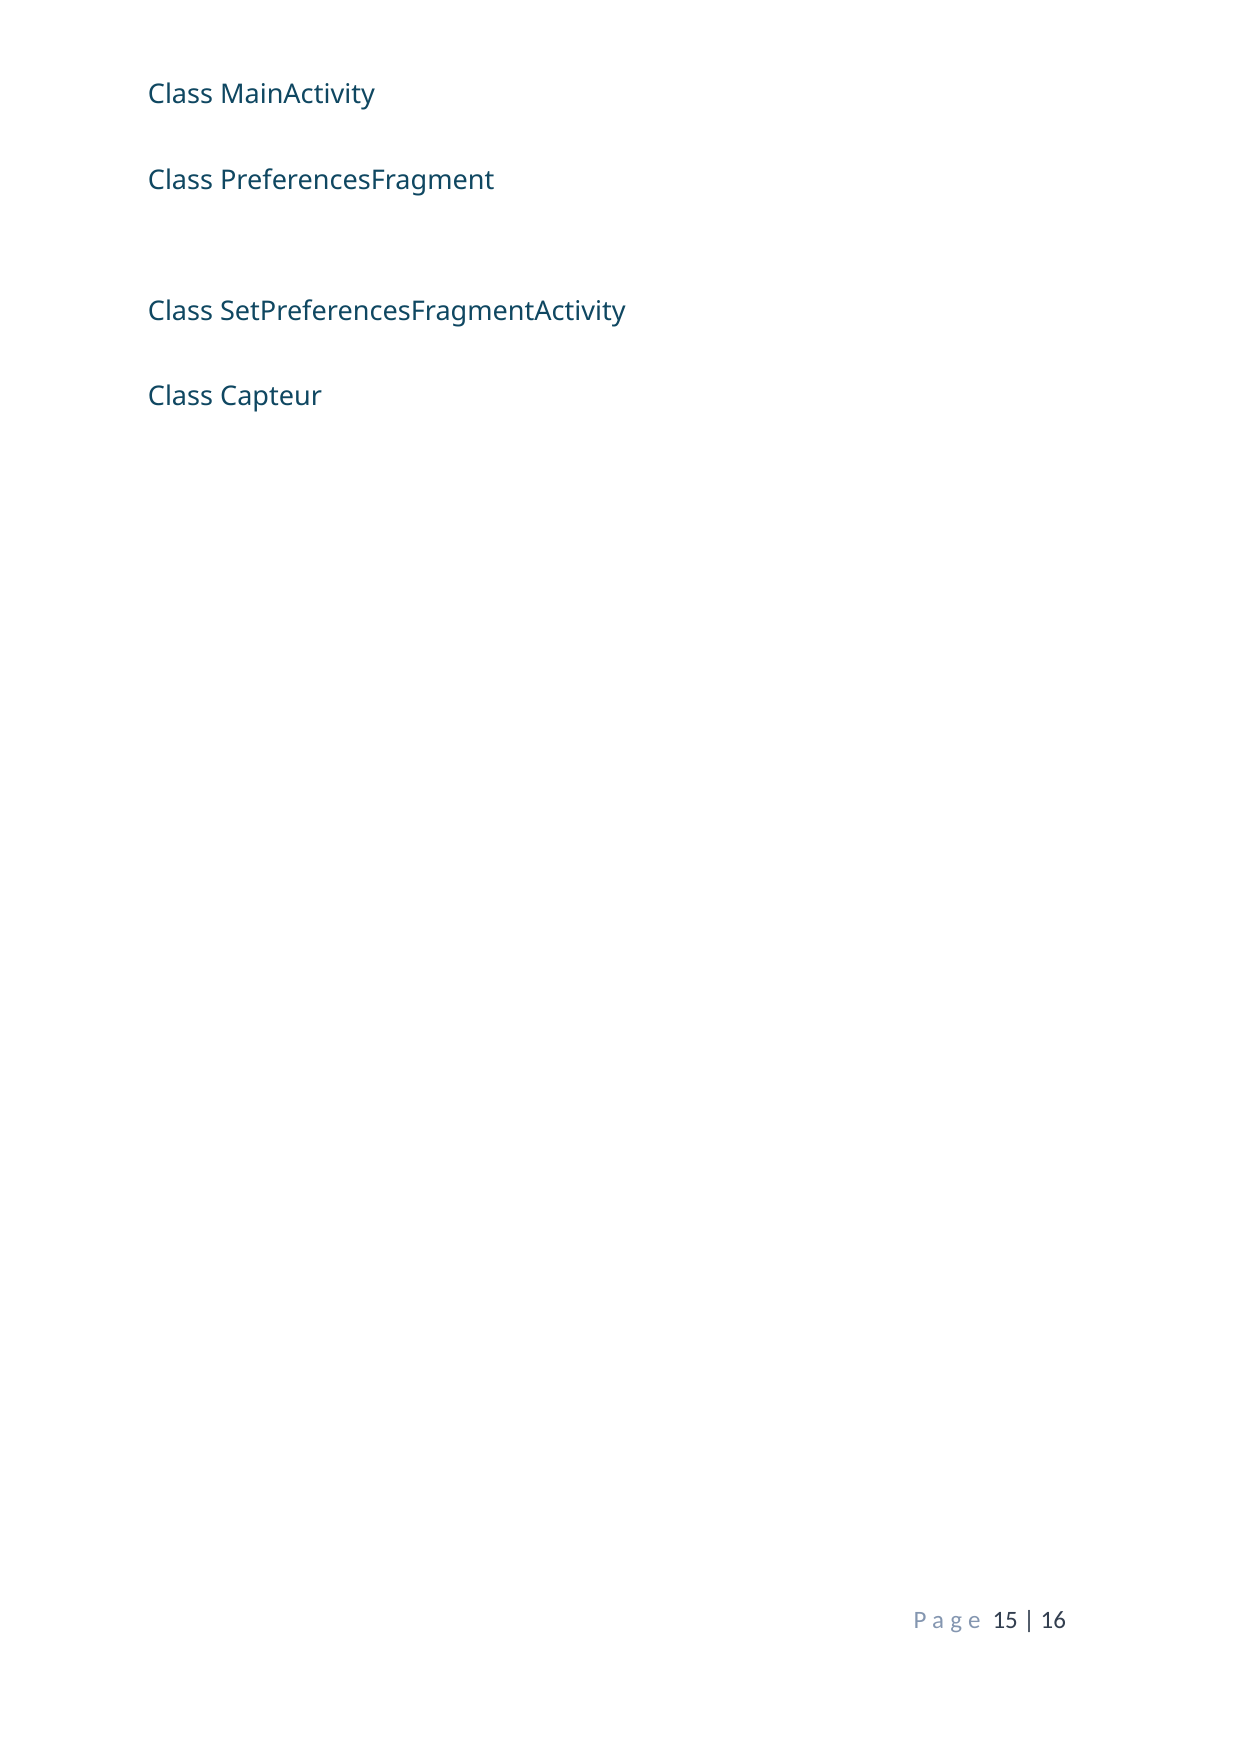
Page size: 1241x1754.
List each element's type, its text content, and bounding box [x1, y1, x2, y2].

subtitle Class PreferencesFragment [148, 161, 1093, 198]
subtitle Class SetPreferencesFragmentActivity [148, 291, 1093, 328]
subtitle Class Capteur [148, 377, 1093, 414]
subtitle Class MainActivity [148, 75, 1093, 112]
